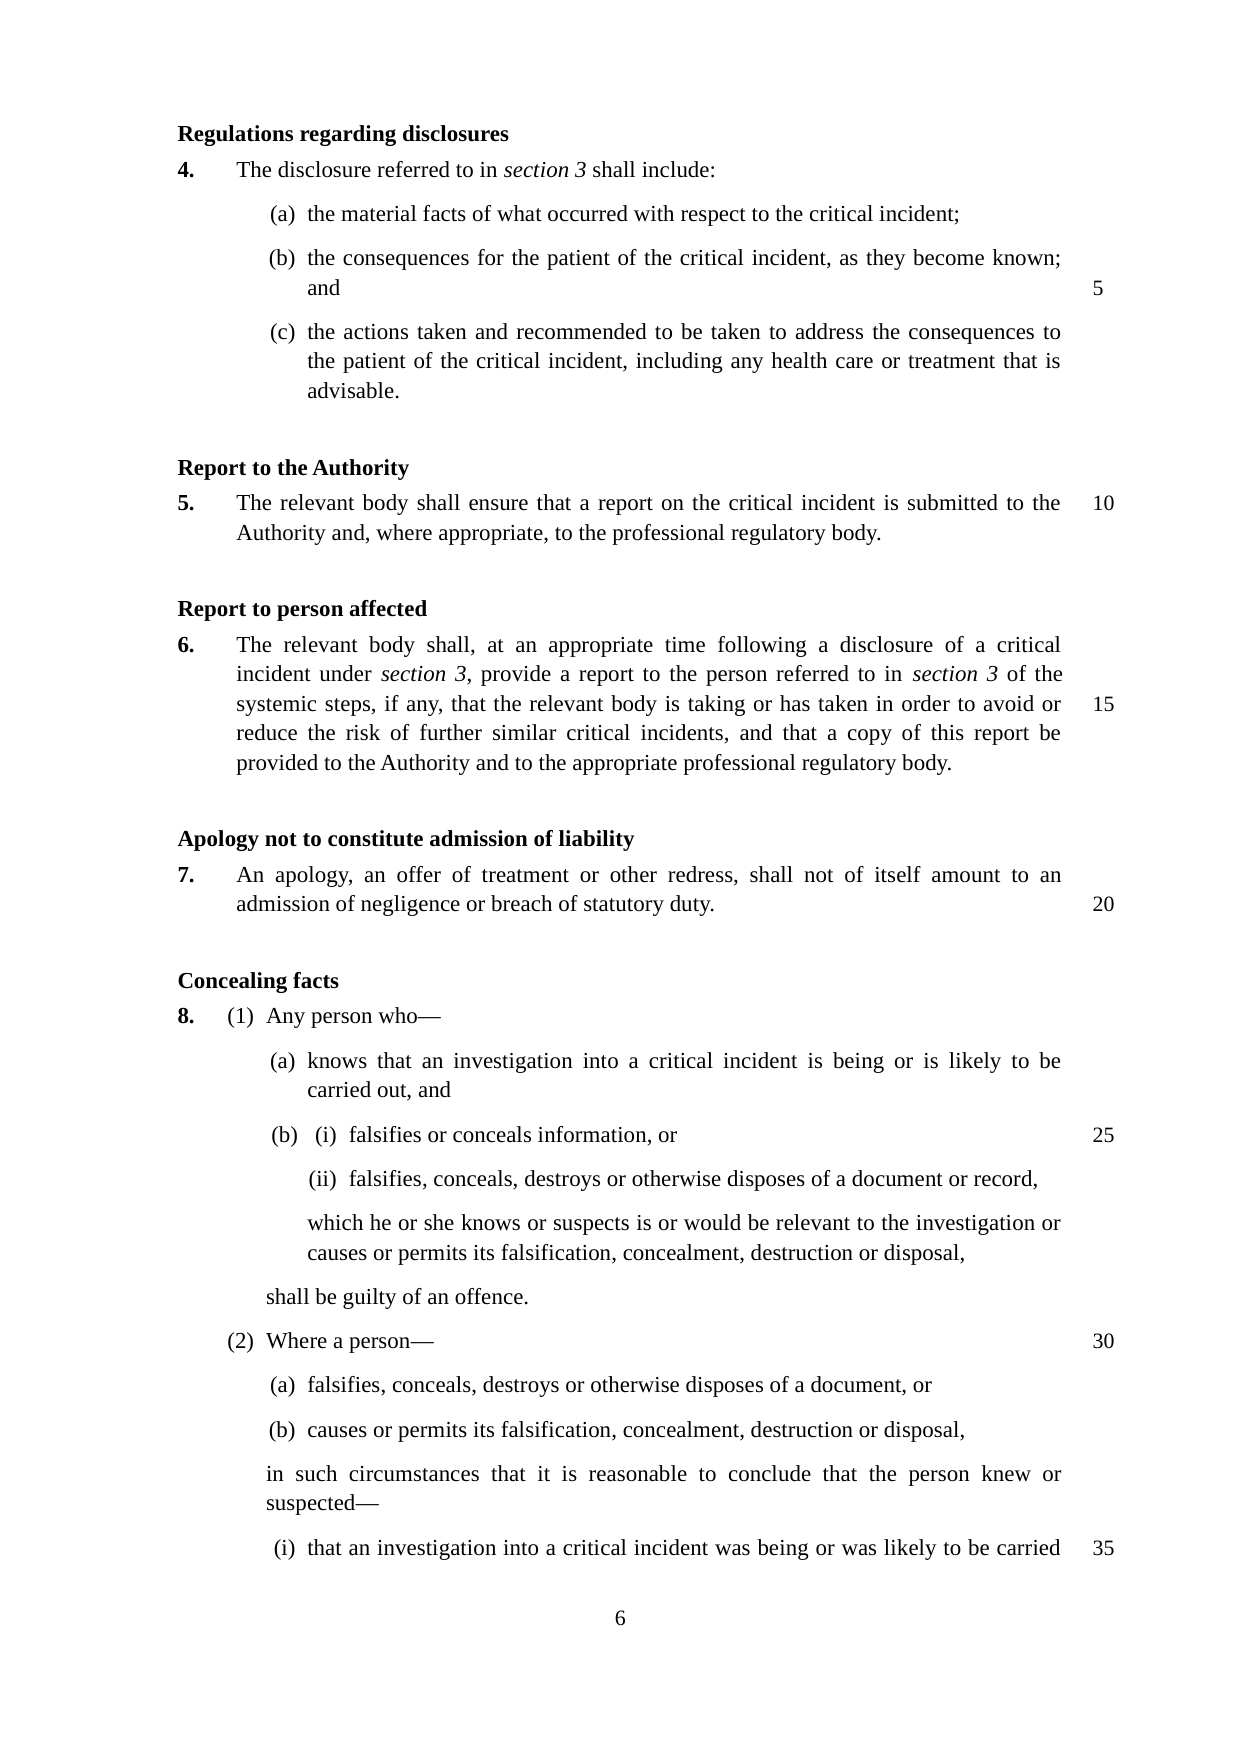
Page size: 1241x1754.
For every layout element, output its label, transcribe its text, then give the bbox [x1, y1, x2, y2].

text Concealing facts [177, 965, 1063, 994]
text shall be guilty of an offence. [177, 1281, 1063, 1310]
text 5. The relevant body shall ensure that a report on the critical incident is submitted to the Authority and, where appropriate, to the professional regulatory body. [177, 487, 1063, 546]
text 4. The disclosure referred to in section 3 shall include: [177, 153, 1063, 183]
text Report to person affected [177, 593, 1063, 623]
text which he or she knows or suspects is or would be relevant to the investigation or causes or permits its falsification, concealment, destruction or disposal, [177, 1207, 1063, 1266]
text (b) causes or permits its falsification, concealment, destruction or disposal, [177, 1413, 1063, 1443]
text 8. (1) Any person who⁠— [177, 1000, 1063, 1030]
text 6. The relevant body shall, at an appropriate time following a disclosure of a critical incident under section 3, provide a report to the person referred to in section 3 of the systemic steps, if any, that the relevant body is taking or has taken in order to avoid or reduce the risk of further similar critical incidents, and that a copy of this report be provided to the Authority and to the appropriate professional regulatory body. [177, 629, 1063, 776]
text 7. An apology, an offer of treatment or other redress, shall not of itself amount to an admission of negligence or breach of statutory duty. [177, 859, 1063, 918]
text (i) that an investigation into a critical incident was being or was likely to be carried [177, 1532, 1063, 1561]
text Report to the Authority [177, 452, 1063, 481]
text (2) Where a person⁠— [177, 1325, 1063, 1354]
text (b) (i) falsifies or conceals information, or [271, 1118, 1063, 1148]
text Regulations regarding disclosures [177, 118, 1063, 148]
text (a) knows that an investigation into a critical incident is being or is likely to be carried out, and [177, 1045, 1063, 1104]
text (ii) falsifies, conceals, destroys or otherwise disposes of a document or record, [177, 1163, 1063, 1192]
text (a) the material facts of what occurred with respect to the critical incident; [177, 198, 1063, 227]
text Apology not to constitute admission of liability [177, 823, 1063, 853]
text (a) falsifies, conceals, destroys or otherwise disposes of a document, or [177, 1369, 1063, 1399]
text in such circumstances that it is reasonable to conclude that the person knew or suspected⁠— [177, 1458, 1063, 1517]
text (b) the consequences for the patient of the critical incident, as they become known; and [177, 242, 1063, 301]
text (c) the actions taken and recommended to be taken to address the consequences to the patient of the critical incident, including any health care or treatment that is advisable. [177, 316, 1063, 404]
